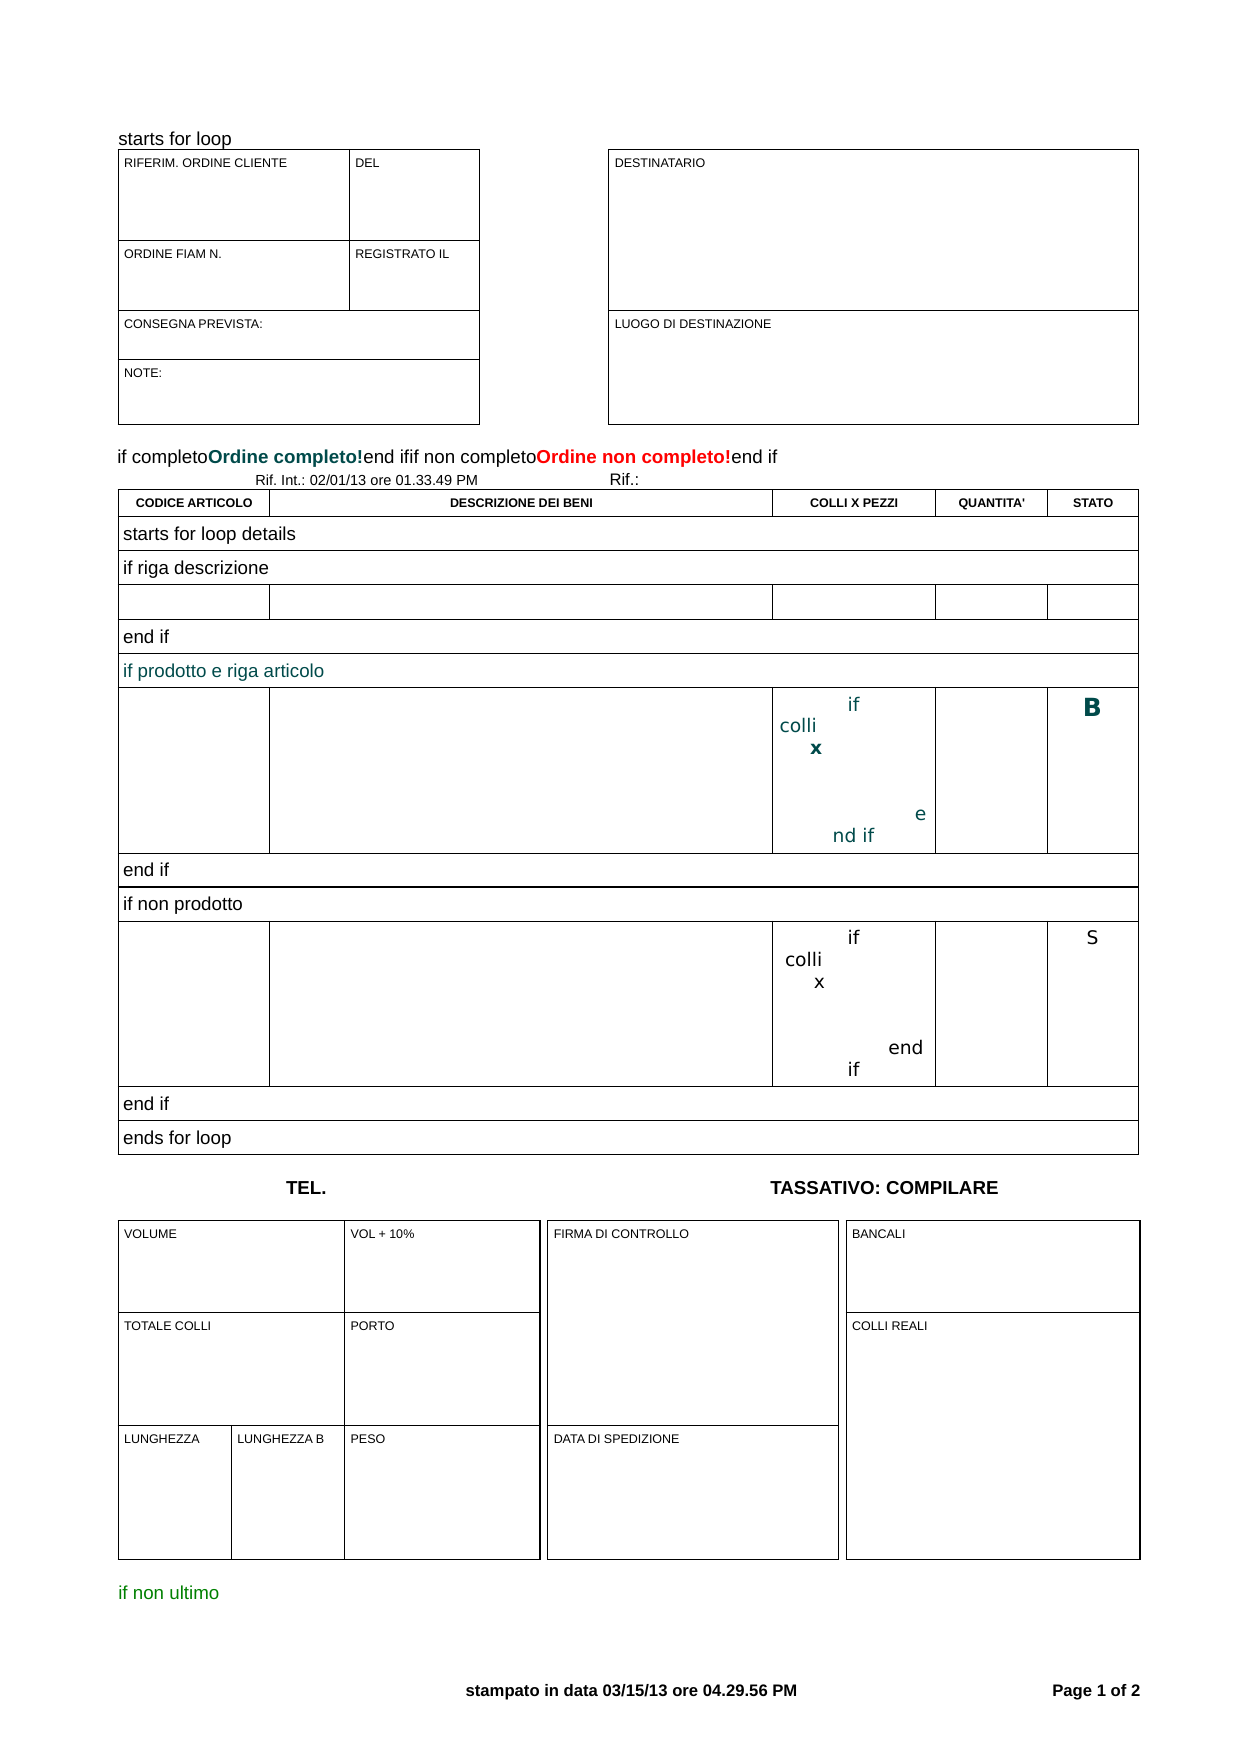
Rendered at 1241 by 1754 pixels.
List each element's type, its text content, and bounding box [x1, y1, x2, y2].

table_header DEL <italian_date(item.registration_date)> [350, 150, 479, 240]
table_header STATO [1048, 490, 1138, 516]
table_cell <detail.article> [270, 922, 772, 1086]
table_header VOL + 10% <"%2.3f"%(round((item.total_volume or 0) * 1.1,3))> [345, 1221, 539, 1312]
table_cell S [1048, 922, 1138, 1086]
table_header DESTINATARIO <get_address_default(item.partner_id.id) if item.partner_id else "Nessun indirizzo"> [609, 150, 1138, 310]
table_header COLLI X PEZZI [773, 490, 935, 516]
table_header FIRMA DI CONTROLLO [548, 1221, 838, 1425]
table_cell DATA DI SPEDIZIONE [548, 1426, 838, 1559]
text Rif. Int.: 02/01/13 ore 01:33:49 PM Rif.: <item.agent_description> [117, 468, 1139, 489]
table_header QUANTITA' [936, 490, 1047, 516]
table_cell REGISTRATO IL <italian_date(item.date)> [350, 241, 479, 310]
table_cell LUOGO DI DESTINAZIONE <item.destination> <item.destination_address> <item.destination_cap> <item.destination_country> <item.destination_prov> [609, 311, 1138, 423]
table_cell B [1048, 688, 1138, 852]
table_cell COLLI REALI [847, 1313, 1139, 1559]
table_header [839, 1220, 846, 1425]
table_cell [936, 585, 1047, 619]
table_cell [541, 1425, 547, 1559]
table_header [480, 149, 608, 423]
table_cell if prodotto e riga articolo [119, 654, 1138, 687]
table_header BANCALI [847, 1221, 1139, 1312]
table_cell ORDINE FIAM N. <item.name> [119, 241, 349, 310]
table_cell if riga descrizione [119, 551, 1138, 584]
table_cell <("%s"%(detail.quantity)).replace(".0","")> [936, 922, 1047, 1086]
table_header [541, 1220, 547, 1425]
table_cell NOTE: <item.extra_note> [119, 360, 479, 423]
table_cell if colli<detail.colli> x <("%s"%(detail.quantity/detail.colli)).replace(".0","")>end if [773, 922, 935, 1086]
table_cell <detail.article> [270, 688, 772, 852]
text <setLang('it_IT')> [118, 108, 1140, 127]
text if non ultimo [118, 1582, 1140, 1603]
table_cell LUNGHEZZA B <"%2.3f"%(round(item.total_linear_meter_ready or 0,3))> [232, 1426, 344, 1559]
table_cell [1048, 585, 1138, 619]
table_cell <detail.article> [270, 585, 772, 619]
table_cell if colli<detail.colli> x <("%s"%(detail.quantity/detail.colli)).replace(".0","")>end if [773, 688, 935, 852]
table_cell starts for loop details [119, 517, 1138, 550]
table_cell if non prodotto [119, 888, 1138, 921]
table_cell <detail.code> [119, 922, 269, 1086]
text TEL. <get_telephone(item.partner_id and item.partner_id.id)> TASSATIVO: COMPILARE [117, 1177, 1139, 1198]
table_cell end if [119, 1087, 1138, 1120]
table_cell [119, 585, 269, 619]
table_header RIFERIM. ORDINE CLIENTE <item.note> [119, 150, 349, 240]
table_cell <detail.code> [119, 688, 269, 852]
table_cell [773, 585, 935, 619]
table_cell ends for loop [119, 1121, 1138, 1154]
table_header VOLUME <"%2.3f"%(round(item.total_volume or 0,3))> [119, 1221, 344, 1312]
text if completoOrdine completo!end ifif non completoOrdine non completo!end if [117, 446, 1139, 468]
table_cell [839, 1425, 846, 1559]
table_header CODICE ARTICOLO [119, 490, 269, 516]
table_cell end if [119, 620, 1138, 653]
table_cell LUNGHEZZA <"%2.3f"%(round(item.total_linear_meter or 0,3))> [119, 1426, 231, 1559]
table_header DESCRIZIONE DEI BENI [270, 490, 772, 516]
table_cell end if [119, 854, 1138, 886]
table_cell CONSEGNA PREVISTA: <italian_date(item.deadline)> [119, 311, 479, 359]
table_cell TOTALE COLLI < colli_total(item.id)> [119, 1313, 344, 1425]
table_cell PESO <"%2.0f"%(round(item.total_weight or 0.0,0))> [345, 1426, 539, 1559]
table_cell <("%s"%(detail.quantity)).replace(".0","")> [936, 688, 1047, 852]
table_cell PORTO <get_selection_item(item,"port_code")> <item.port_description> [345, 1313, 539, 1425]
text starts for loop [118, 127, 1140, 149]
